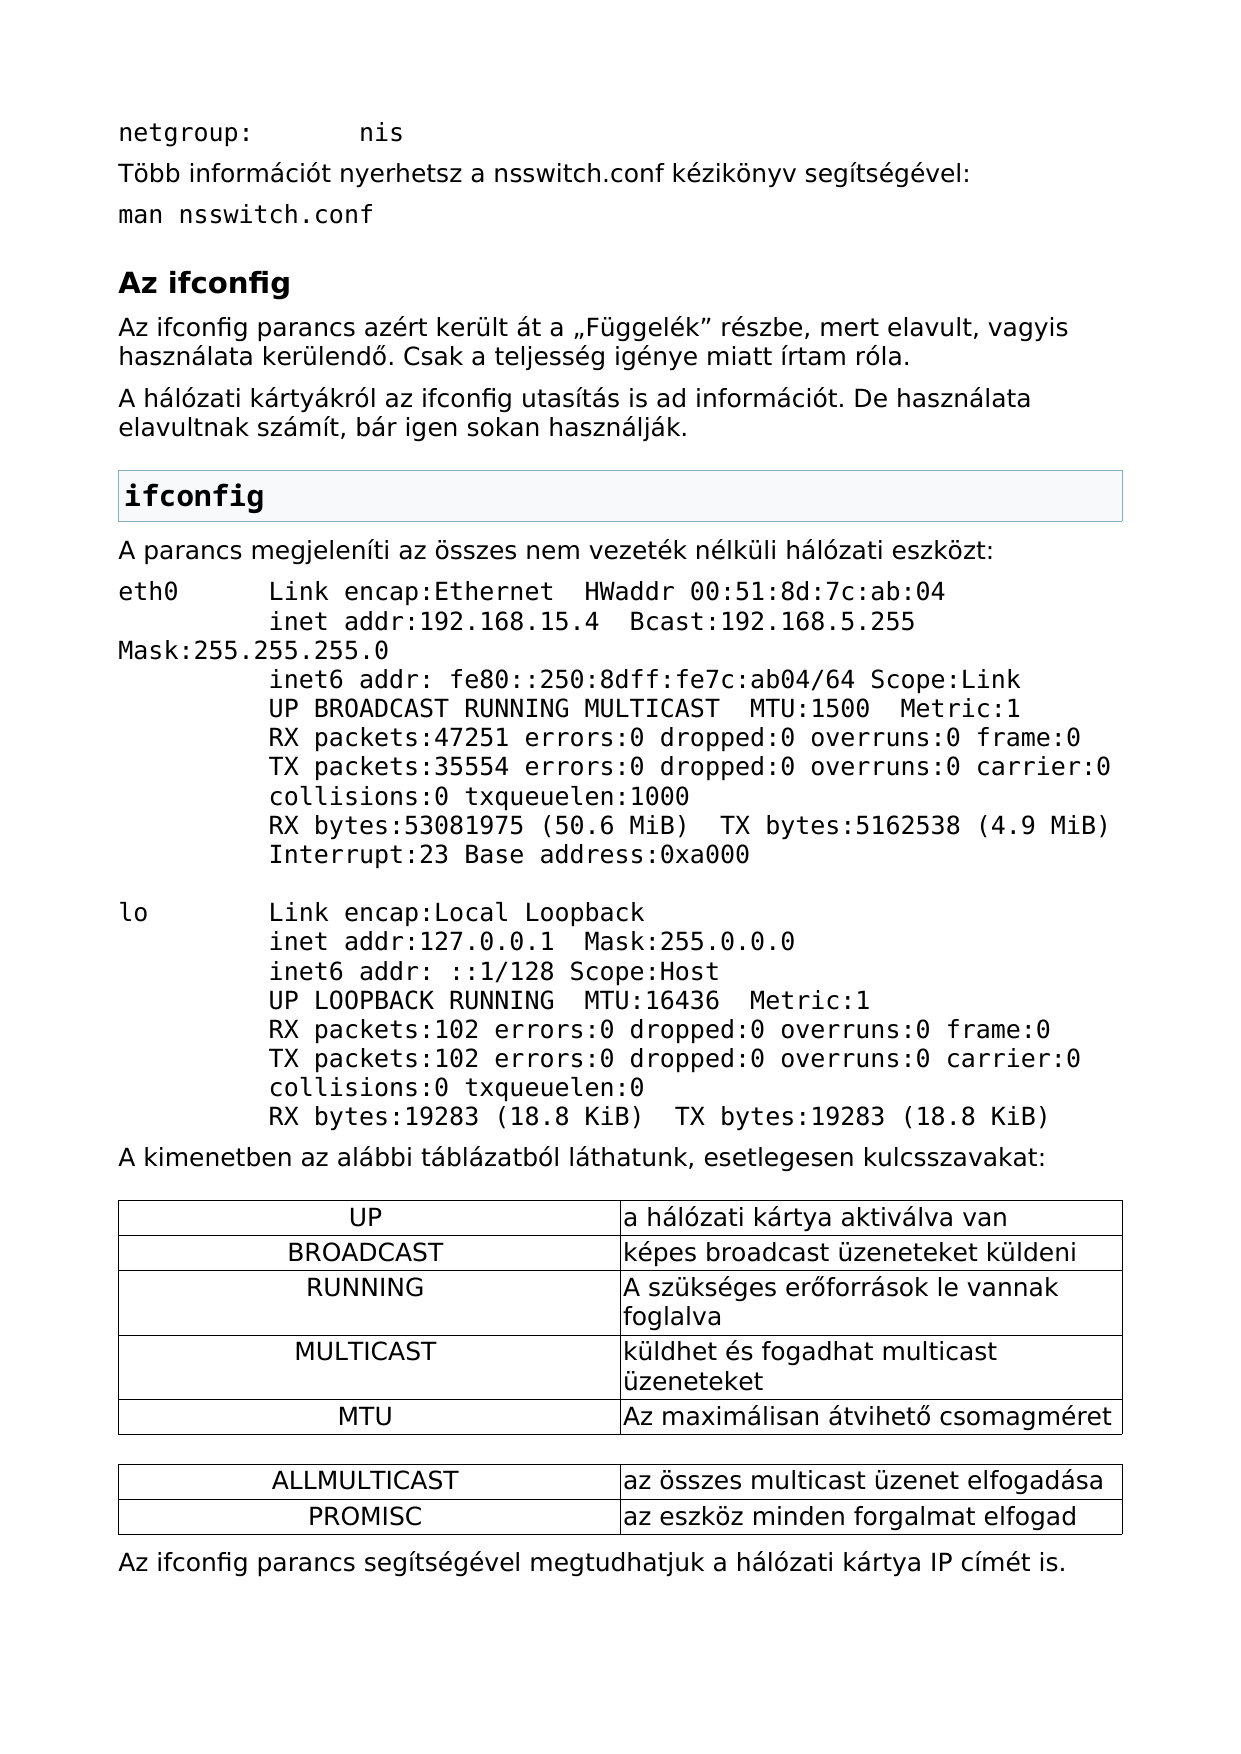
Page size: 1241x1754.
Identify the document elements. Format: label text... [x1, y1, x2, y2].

text Az ifconfig parancs segítségével megtudhatjuk a hálózati kártya IP címét is. [118, 1549, 1122, 1578]
table_cell az eszköz minden forgalmat elfogad [621, 1500, 1122, 1534]
table_cell BROADCAST [119, 1236, 620, 1270]
text eth0 Link encap:Ethernet HWaddr 00:51:8d:7c:ab:04 inet addr:192.168.15.4 Bcast:192.168.5.255 Mask:255.255.255.0 inet6 addr: fe80::250:8dff:fe7c:ab04/64 Scope:Link UP BROADCAST RUNNING MULTICAST MTU:1500 Metric:1 RX packets:47251 errors:0 dropped:0 overruns:0 frame:0 TX packets:35554 errors:0 dropped:0 overruns:0 carrier:0 collisions:0 txqueuelen:1000 RX bytes:53081975 (50.6 MiB) TX bytes:5162538 (4.9 MiB) Interrupt:23 Base address:0xa000 lo Link encap:Local Loopback inet addr:127.0.0.1 Mask:255.0.0.0 inet6 addr: ::1/128 Scope:Host UP LOOPBACK RUNNING MTU:16436 Metric:1 RX packets:102 errors:0 dropped:0 overruns:0 frame:0 TX packets:102 errors:0 dropped:0 overruns:0 carrier:0 collisions:0 txqueuelen:0 RX bytes:19283 (18.8 KiB) TX bytes:19283 (18.8 KiB) [118, 578, 1122, 1132]
table_header a hálózati kártya aktiválva van [621, 1201, 1122, 1235]
text A parancs megjeleníti az összes nem vezeték nélküli hálózati eszközt: [118, 536, 1122, 565]
table_header ALLMULTICAST [119, 1465, 620, 1499]
table_cell MTU [119, 1400, 620, 1434]
table_cell MULTICAST [119, 1336, 620, 1399]
table_header ifconfig [119, 471, 1122, 521]
text Az ifconfig parancs azért került át a „Függelék” részbe, mert elavult, vagyis használata kerülendő. Csak a teljesség igénye miatt írtam róla. [118, 313, 1122, 371]
table_cell RUNNING [119, 1271, 620, 1334]
table_header UP [119, 1201, 620, 1235]
text A hálózati kártyákról az ifconfig utasítás is ad információt. De használata elavultnak számít, bár igen sokan használják. [118, 384, 1122, 442]
table_cell képes broadcast üzeneteket küldeni [621, 1236, 1122, 1270]
table_cell A szükséges erőforrások le vannak foglalva [621, 1271, 1122, 1334]
text A kimenetben az alábbi táblázatból láthatunk, esetlegesen kulcsszavakat: [118, 1143, 1122, 1173]
text netgroup: nis [118, 118, 1122, 147]
table_cell PROMISC [119, 1500, 620, 1534]
subtitle Az ifconfig [118, 267, 1122, 301]
table_cell küldhet és fogadhat multicast üzeneteket [621, 1336, 1122, 1399]
table_header az összes multicast üzenet elfogadása [621, 1465, 1122, 1499]
table_cell Az maximálisan átvihető csomagméret [621, 1400, 1122, 1434]
text man nsswitch.conf [118, 201, 1122, 230]
text Több információt nyerhetsz a nsswitch.conf kézikönyv segítségével: [118, 159, 1122, 188]
